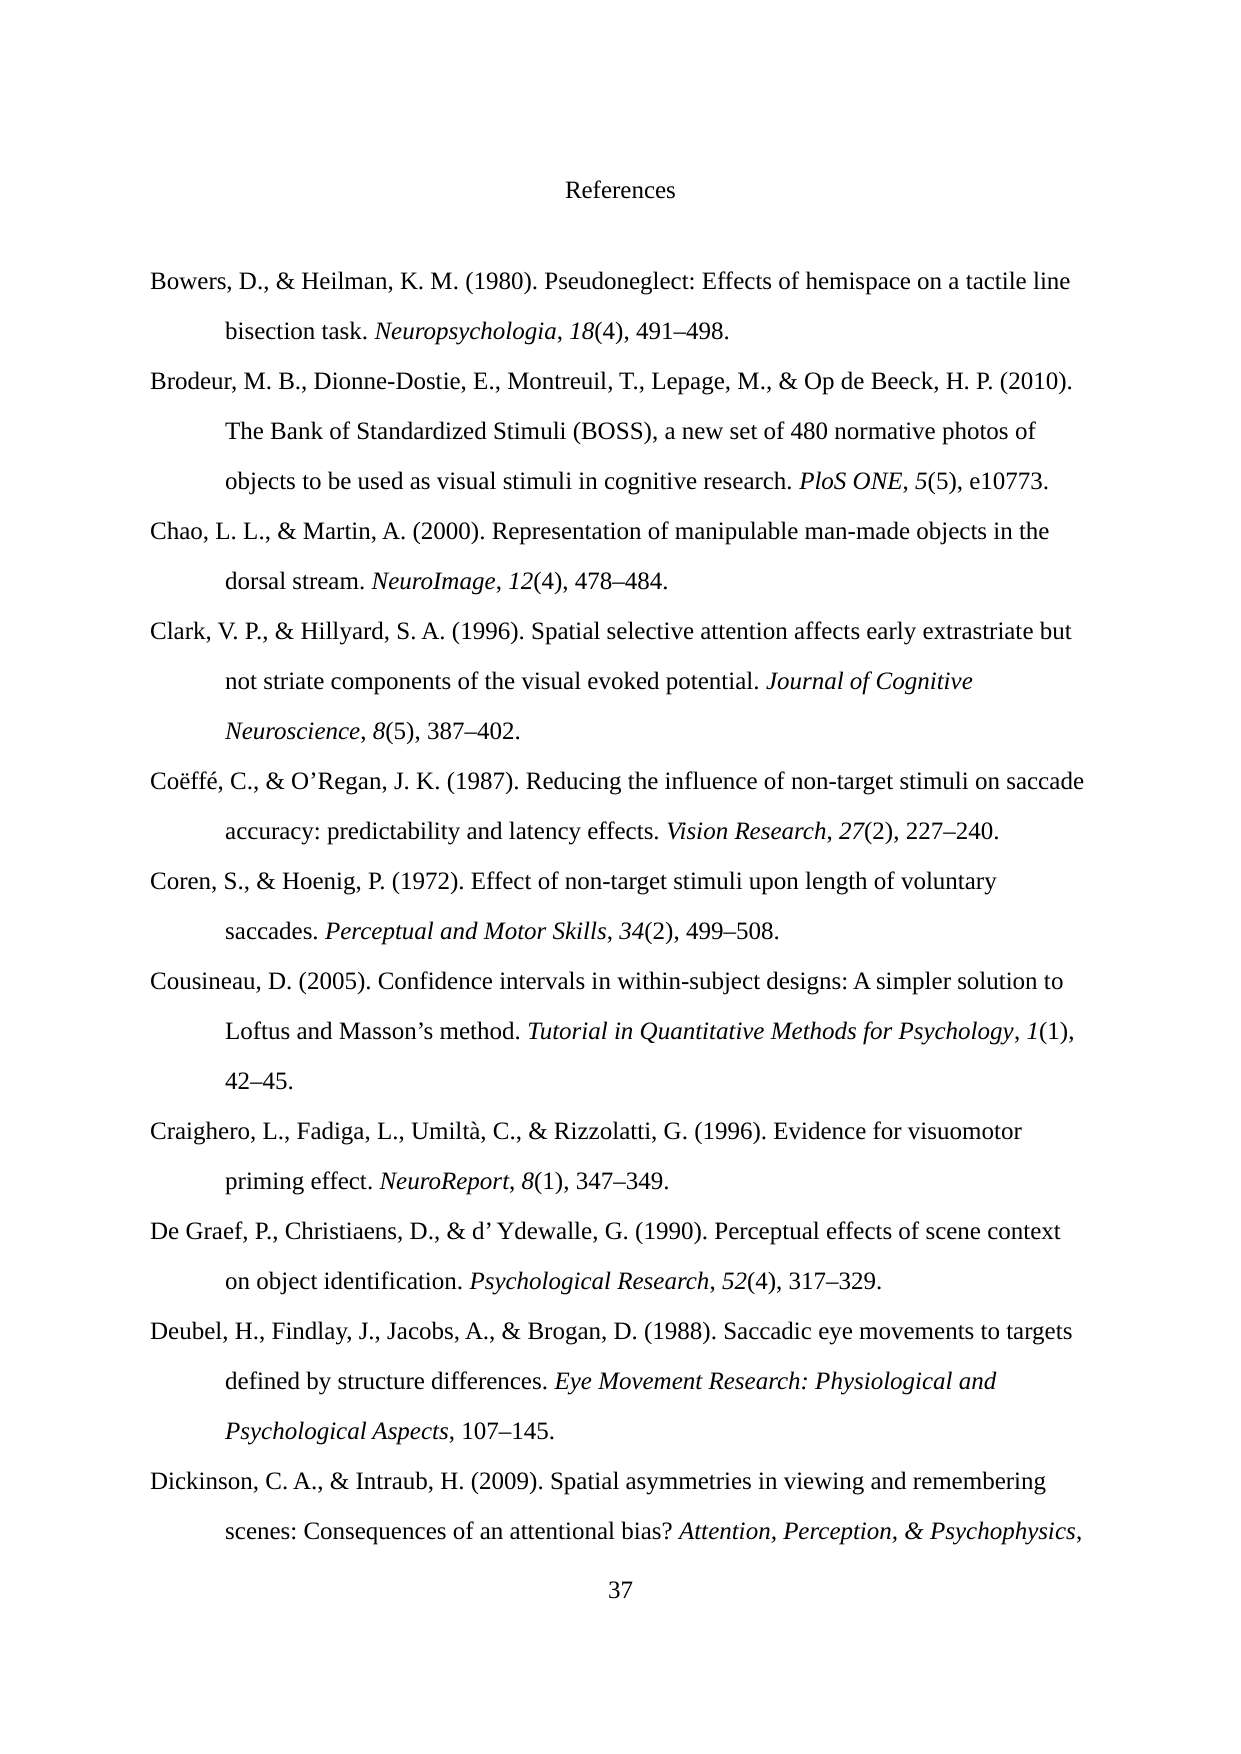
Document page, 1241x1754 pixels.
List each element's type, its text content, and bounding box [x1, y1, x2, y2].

text De Graef, P., Christiaens, D., & d’ Ydewalle, G. (1990). Perceptual effects of scene context on object identification. Psychological Research, 52(4), 317–329. [150, 1195, 1091, 1295]
text Coren, S., & Hoenig, P. (1972). Effect of non-target stimuli upon length of voluntary saccades. Perceptual and Motor Skills, 34(2), 499–508. [150, 845, 1091, 945]
text Bowers, D., & Heilman, K. M. (1980). Pseudoneglect: Effects of hemispace on a tactile line bisection task. Neuropsychologia, 18(4), 491–498. [150, 245, 1091, 345]
text Chao, L. L., & Martin, A. (2000). Representation of manipulable man-made objects in the dorsal stream. NeuroImage, 12(4), 478–484. [150, 495, 1091, 595]
text Cousineau, D. (2005). Confidence intervals in within-subject designs: A simpler solution to Loftus and Masson’s method. Tutorial in Quantitative Methods for Psychology, 1(1), 42–45. [150, 945, 1091, 1095]
text Coëffé, C., & O’Regan, J. K. (1987). Reducing the influence of non-target stimuli on saccade accuracy: predictability and latency effects. Vision Research, 27(2), 227–240. [150, 745, 1091, 845]
text Clark, V. P., & Hillyard, S. A. (1996). Spatial selective attention affects early extrastriate but not striate components of the visual evoked potential. Journal of Cognitive Neuroscience, 8(5), 387–402. [150, 595, 1091, 745]
text Brodeur, M. B., Dionne-Dostie, E., Montreuil, T., Lepage, M., & Op de Beeck, H. P. (2010). The Bank of Standardized Stimuli (BOSS), a new set of 480 normative photos of objects to be used as visual stimuli in cognitive research. PloS ONE, 5(5), e10773. [150, 345, 1091, 495]
text Craighero, L., Fadiga, L., Umiltà, C., & Rizzolatti, G. (1996). Evidence for visuomotor priming effect. NeuroReport, 8(1), 347–349. [150, 1095, 1091, 1195]
text Dickinson, C. A., & Intraub, H. (2009). Spatial asymmetries in viewing and remembering scenes: Consequences of an attentional bias? Attention, Perception, & Psychophysics, [150, 1445, 1091, 1545]
text Deubel, H., Findlay, J., Jacobs, A., & Brogan, D. (1988). Saccadic eye movements to targets defined by structure differences. Eye Movement Research: Physiological and Psychological Aspects, 107–145. [150, 1295, 1091, 1445]
subtitle References [150, 175, 1091, 204]
